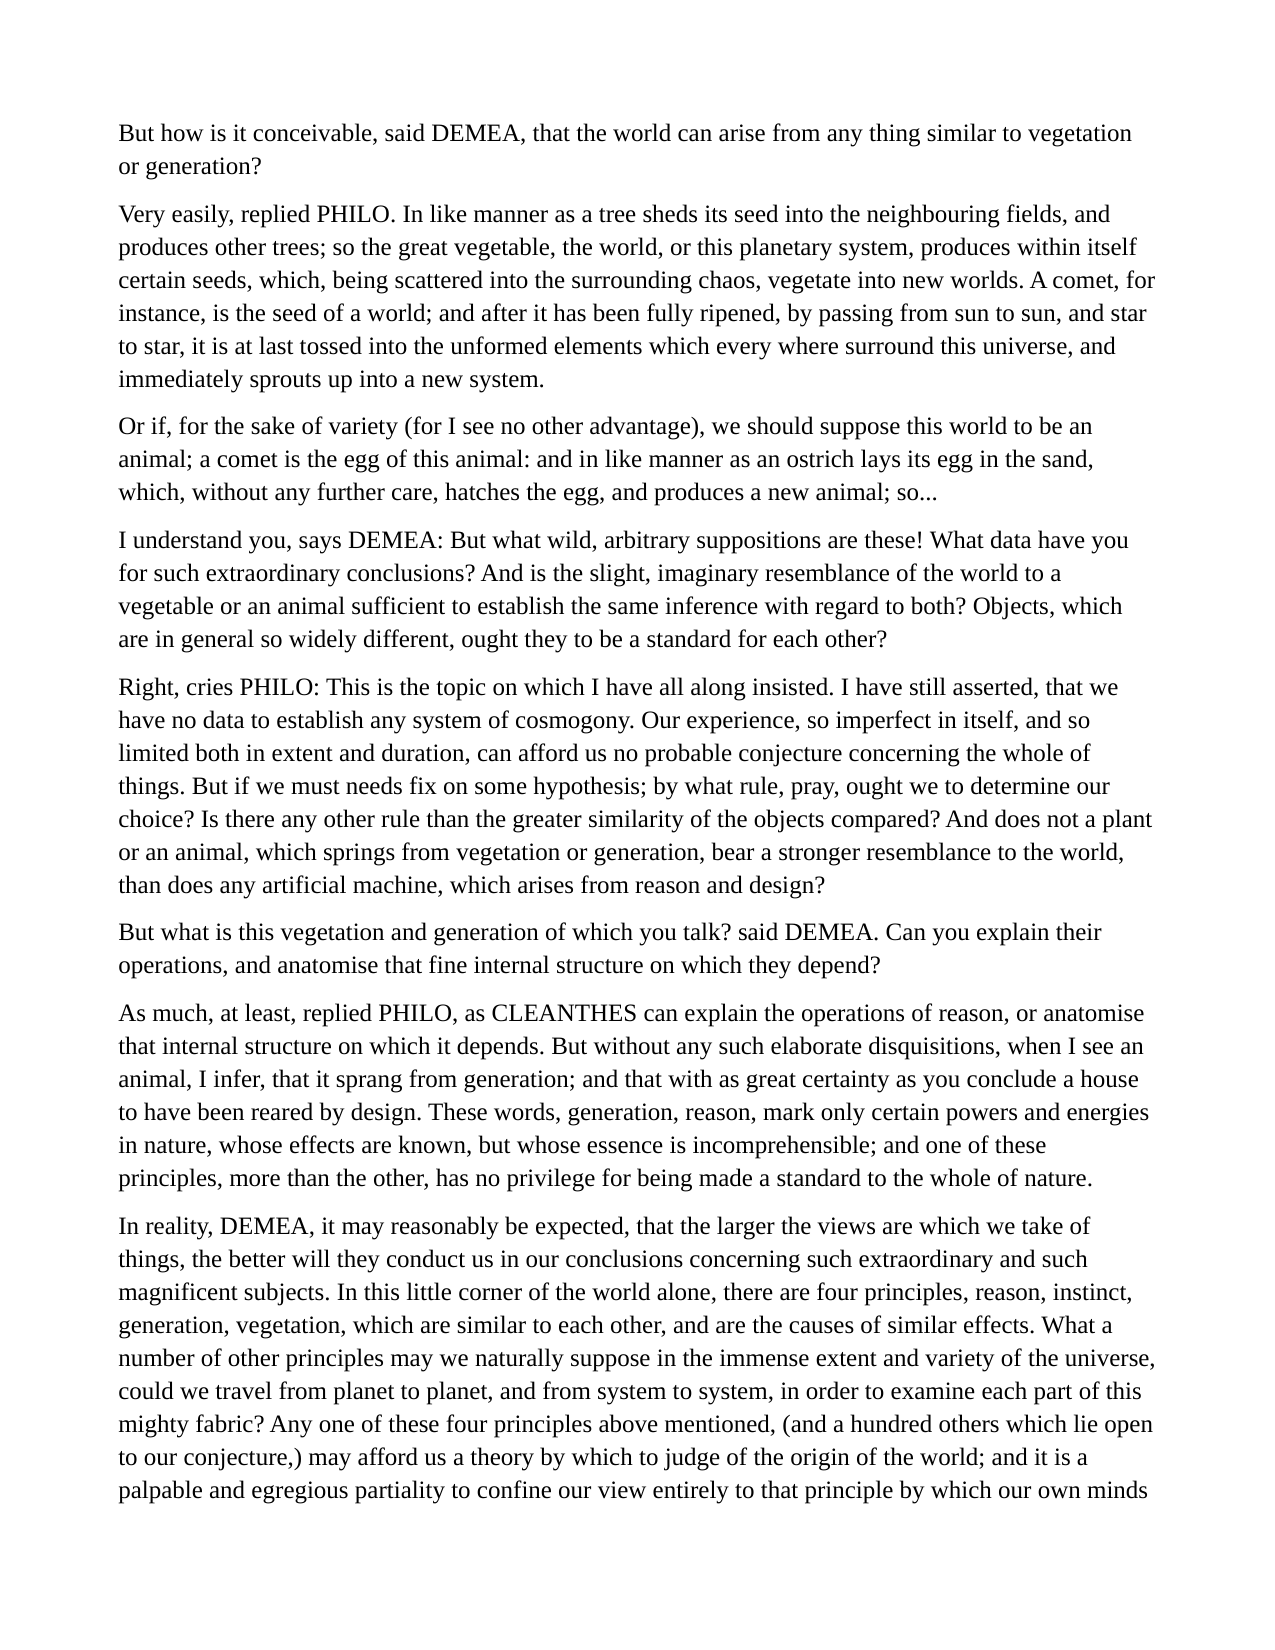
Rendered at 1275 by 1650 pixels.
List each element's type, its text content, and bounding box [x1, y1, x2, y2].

text But what is this vegetation and generation of which you talk? said DEMEA. Can you explain their operations, and anatomise that fine internal structure on which they depend? [118, 917, 1157, 979]
text But how is it conceivable, said DEMEA, that the world can arise from any thing similar to vegetation or generation? [118, 118, 1157, 180]
text As much, at least, replied PHILO, as CLEANTHES can explain the operations of reason, or anatomise that internal structure on which it depends. But without any such elaborate disquisitions, when I see an animal, I infer, that it sprang from generation; and that with as great certainty as you conclude a house to have been reared by design. These words, generation, reason, mark only certain powers and energies in nature, whose effects are known, but whose essence is incomprehensible; and one of these principles, more than the other, has no privilege for being made a standard to the whole of nature. [118, 998, 1157, 1192]
text I understand you, says DEMEA: But what wild, arbitrary suppositions are these! What data have you for such extraordinary conclusions? And is the slight, imaginary resemblance of the world to a vegetable or an animal sufficient to establish the same inference with regard to both? Objects, which are in general so widely different, ought they to be a standard for each other? [118, 525, 1157, 653]
text In reality, DEMEA, it may reasonably be expected, that the larger the views are which we take of things, the better will they conduct us in our conclusions concerning such extraordinary and such magnificent subjects. In this little corner of the world alone, there are four principles, reason, instinct, generation, vegetation, which are similar to each other, and are the causes of similar effects. What a number of other principles may we naturally suppose in the immense extent and variety of the universe, could we travel from planet to planet, and from system to system, in order to examine each part of this mighty fabric? Any one of these four principles above mentioned, (and a hundred others which lie open to our conjecture,) may afford us a theory by which to judge of the origin of the world; and it is a palpable and egregious partiality to confine our view entirely to that principle by which our own minds [118, 1211, 1157, 1504]
text Or if, for the sake of variety (for I see no other advantage), we should suppose this world to be an animal; a comet is the egg of this animal: and in like manner as an ostrich lays its egg in the sand, which, without any further care, hatches the egg, and produces a new animal; so... [118, 411, 1157, 506]
text Very easily, replied PHILO. In like manner as a tree sheds its seed into the neighbouring fields, and produces other trees; so the great vegetable, the world, or this planetary system, produces within itself certain seeds, which, being scattered into the surrounding chaos, vegetate into new worlds. A comet, for instance, is the seed of a world; and after it has been fully ripened, by passing from sun to sun, and star to star, it is at last tossed into the unformed elements which every where surround this universe, and immediately sprouts up into a new system. [118, 199, 1157, 393]
text Right, cries PHILO: This is the topic on which I have all along insisted. I have still asserted, that we have no data to establish any system of cosmogony. Our experience, so imperfect in itself, and so limited both in extent and duration, can afford us no probable conjecture concerning the whole of things. But if we must needs fix on some hypothesis; by what rule, pray, ought we to determine our choice? Is there any other rule than the greater similarity of the objects compared? And does not a plant or an animal, which springs from vegetation or generation, bear a stronger resemblance to the world, than does any artificial machine, which arises from reason and design? [118, 672, 1157, 899]
